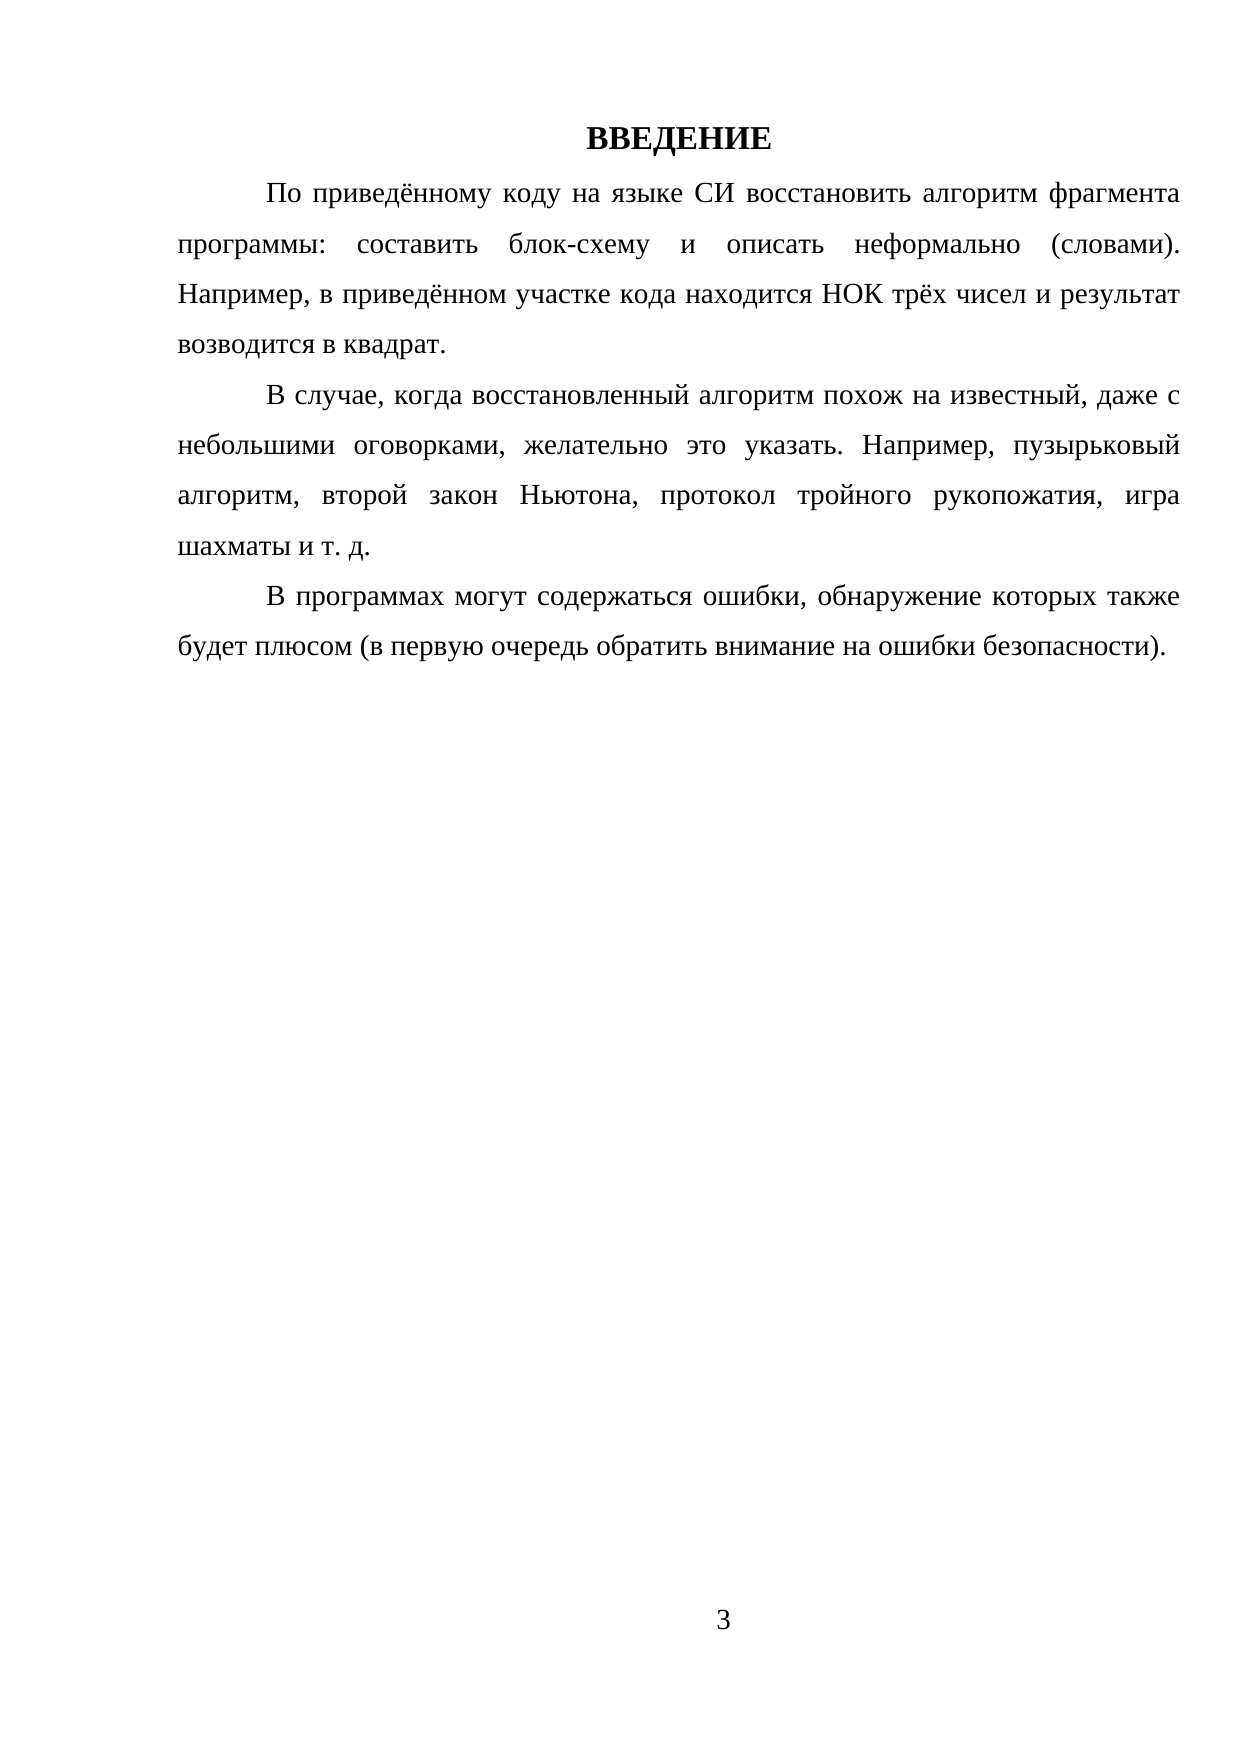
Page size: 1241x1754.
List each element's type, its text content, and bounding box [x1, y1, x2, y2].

subtitle ВВЕДЕНИЕ [177, 118, 1181, 156]
text В программах могут содержаться ошибки, обнаружение которых также будет плюсом (в первую очередь обратить внимание на ошибки безопасности). [177, 578, 1181, 662]
text В случае, когда восстановленный алгоритм похож на известный, даже с небольшими оговорками, желательно это указать. Например, пузырьковый алгоритм, второй закон Ньютона, протокол тройного рукопожатия, игра шахматы и т. д. [177, 377, 1181, 561]
text По приведённому коду на языке СИ восстановить алгоритм фрагмента программы: составить блок-схему и описать неформально (словами). Например, в приведённом участке кода находится НОК трёх чисел и результат возводится в квадрат. [177, 176, 1181, 360]
